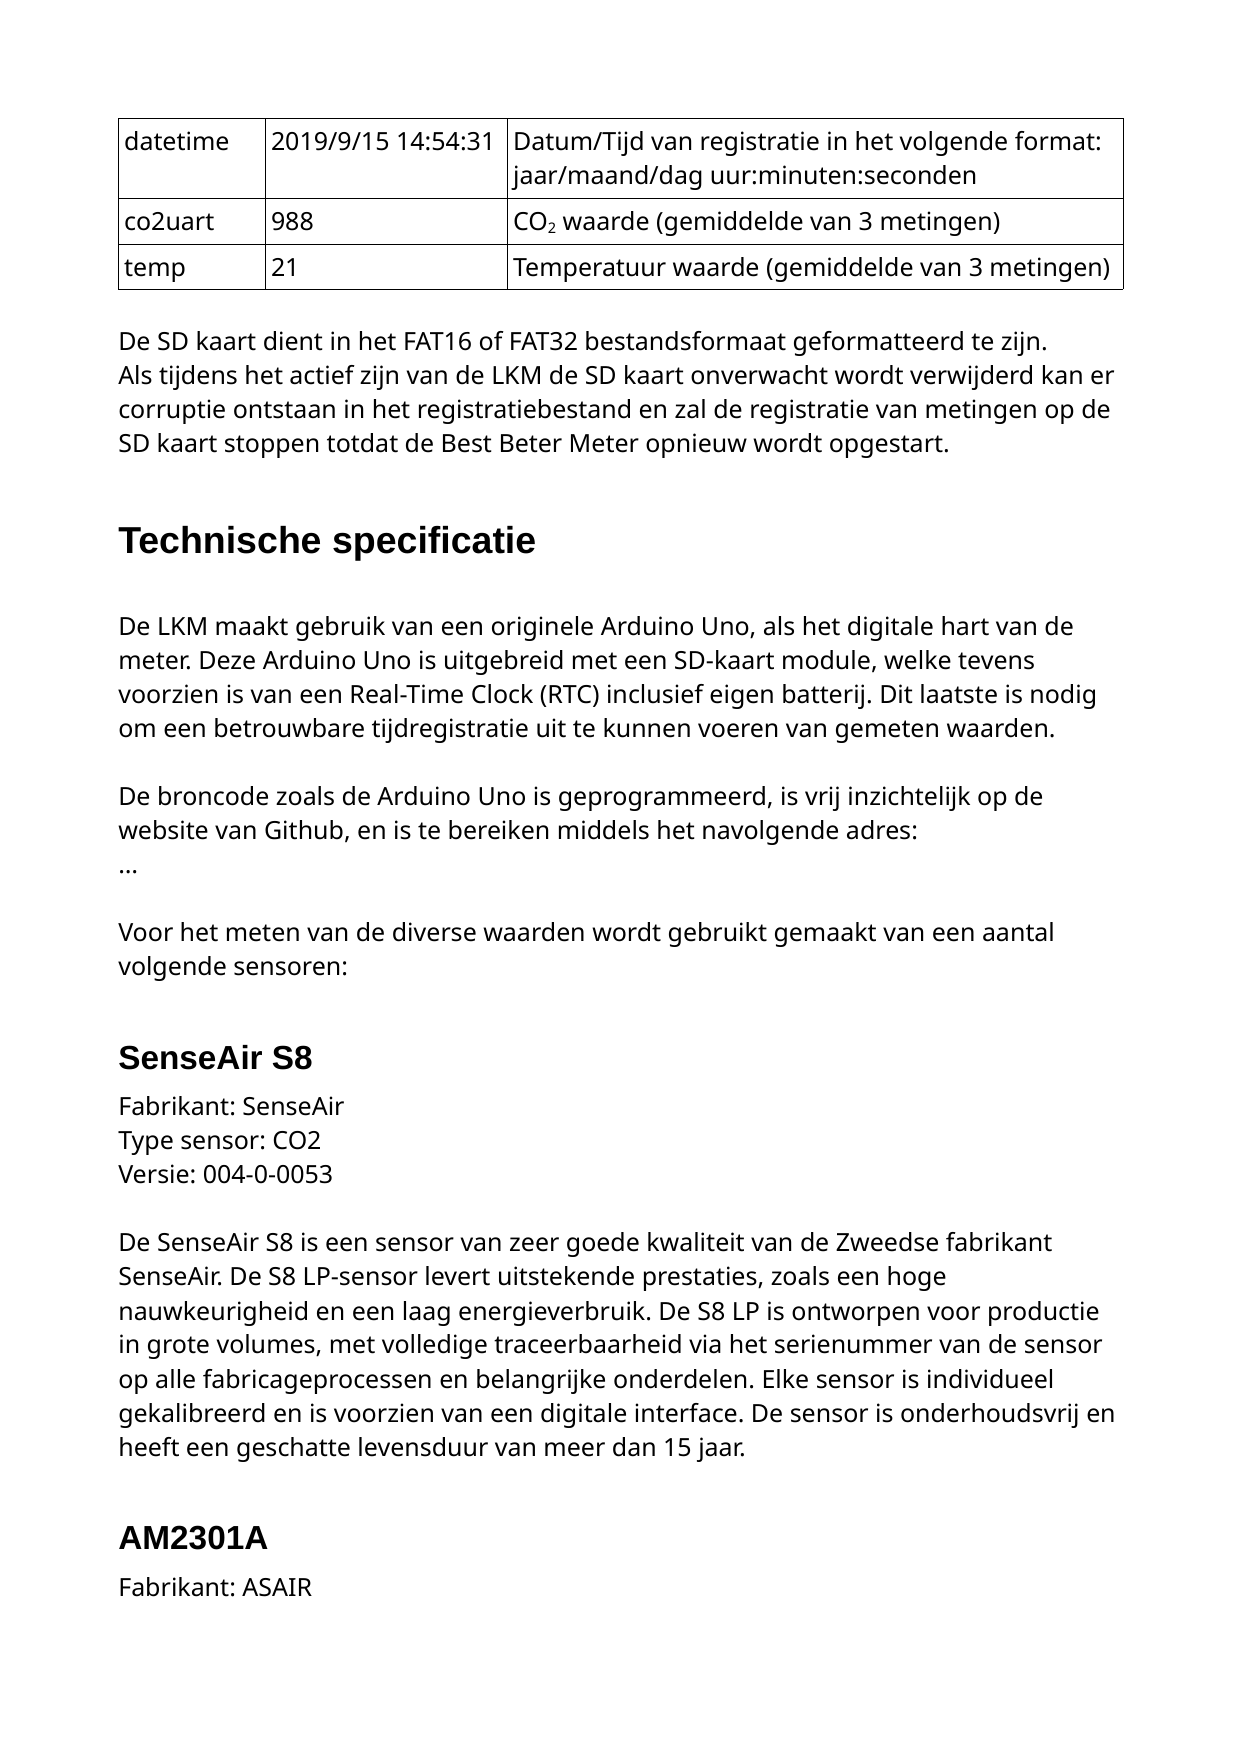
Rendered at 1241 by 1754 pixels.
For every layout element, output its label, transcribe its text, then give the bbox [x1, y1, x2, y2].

table_cell temp [119, 245, 265, 289]
text De SD kaart dient in het FAT16 of FAT32 bestandsformaat geformatteerd te zijn. [118, 323, 1122, 357]
table_cell 21 [266, 245, 507, 289]
text Fabrikant: ASAIR [118, 1569, 1122, 1603]
text De broncode zoals de Arduino Uno is geprogrammeerd, is vrij inzichtelijk op de website van Github, en is te bereiken middels het navolgende adres: [118, 778, 1122, 847]
text Voor het meten van de diverse waarden wordt gebruikt gemaakt van een aantal volgende sensoren: [118, 915, 1122, 983]
table_cell datetime [119, 119, 265, 198]
table_cell 2019/9/15 14:54:31 [266, 119, 507, 198]
text Fabrikant: SenseAir [118, 1089, 1122, 1123]
table_cell 988 [266, 199, 507, 243]
text De LKM maakt gebruik van een originele Arduino Uno, als het digitale hart van de meter. Deze Arduino Uno is uitgebreid met een SD-kaart module, welke tevens voorzien is van een Real-Time Clock (RTC) inclusief eigen batterij. Dit laatste is nodig om een betrouwbare tijdregistratie uit te kunnen voeren van gemeten waarden. [118, 608, 1122, 744]
text Versie: 004-0-0053 [118, 1157, 1122, 1191]
table_cell Datum/Tijd van registratie in het volgende format: jaar/maand/dag uur:minuten:seconden [508, 119, 1123, 198]
text Type sensor: CO2 [118, 1123, 1122, 1157]
table_cell Temperatuur waarde (gemiddelde van 3 metingen) [508, 245, 1123, 289]
table_cell co2uart [119, 199, 265, 243]
subtitle SenseAir S8 [118, 1038, 1122, 1076]
text Als tijdens het actief zijn van de LKM de SD kaart onverwacht wordt verwijderd kan er corruptie ontstaan in het registratiebestand en zal de registratie van metingen op de SD kaart stoppen totdat de Best Beter Meter opnieuw wordt opgestart. [118, 357, 1122, 459]
subtitle Technische specificatie [118, 518, 1122, 562]
text … [118, 847, 1122, 881]
table_cell CO2 waarde (gemiddelde van 3 metingen) [508, 199, 1123, 243]
subtitle AM2301A [118, 1518, 1122, 1557]
text De SenseAir S8 is een sensor van zeer goede kwaliteit van de Zweedse fabrikant SenseAir. De S8 LP-sensor levert uitstekende prestaties, zoals een hoge nauwkeurigheid en een laag energieverbruik. De S8 LP is ontworpen voor productie in grote volumes, met volledige traceerbaarheid via het serienummer van de sensor op alle fabricageprocessen en belangrijke onderdelen. Elke sensor is individueel gekalibreerd en is voorzien van een digitale interface. De sensor is onderhoudsvrij en heeft een geschatte levensduur van meer dan 15 jaar. [118, 1225, 1122, 1497]
